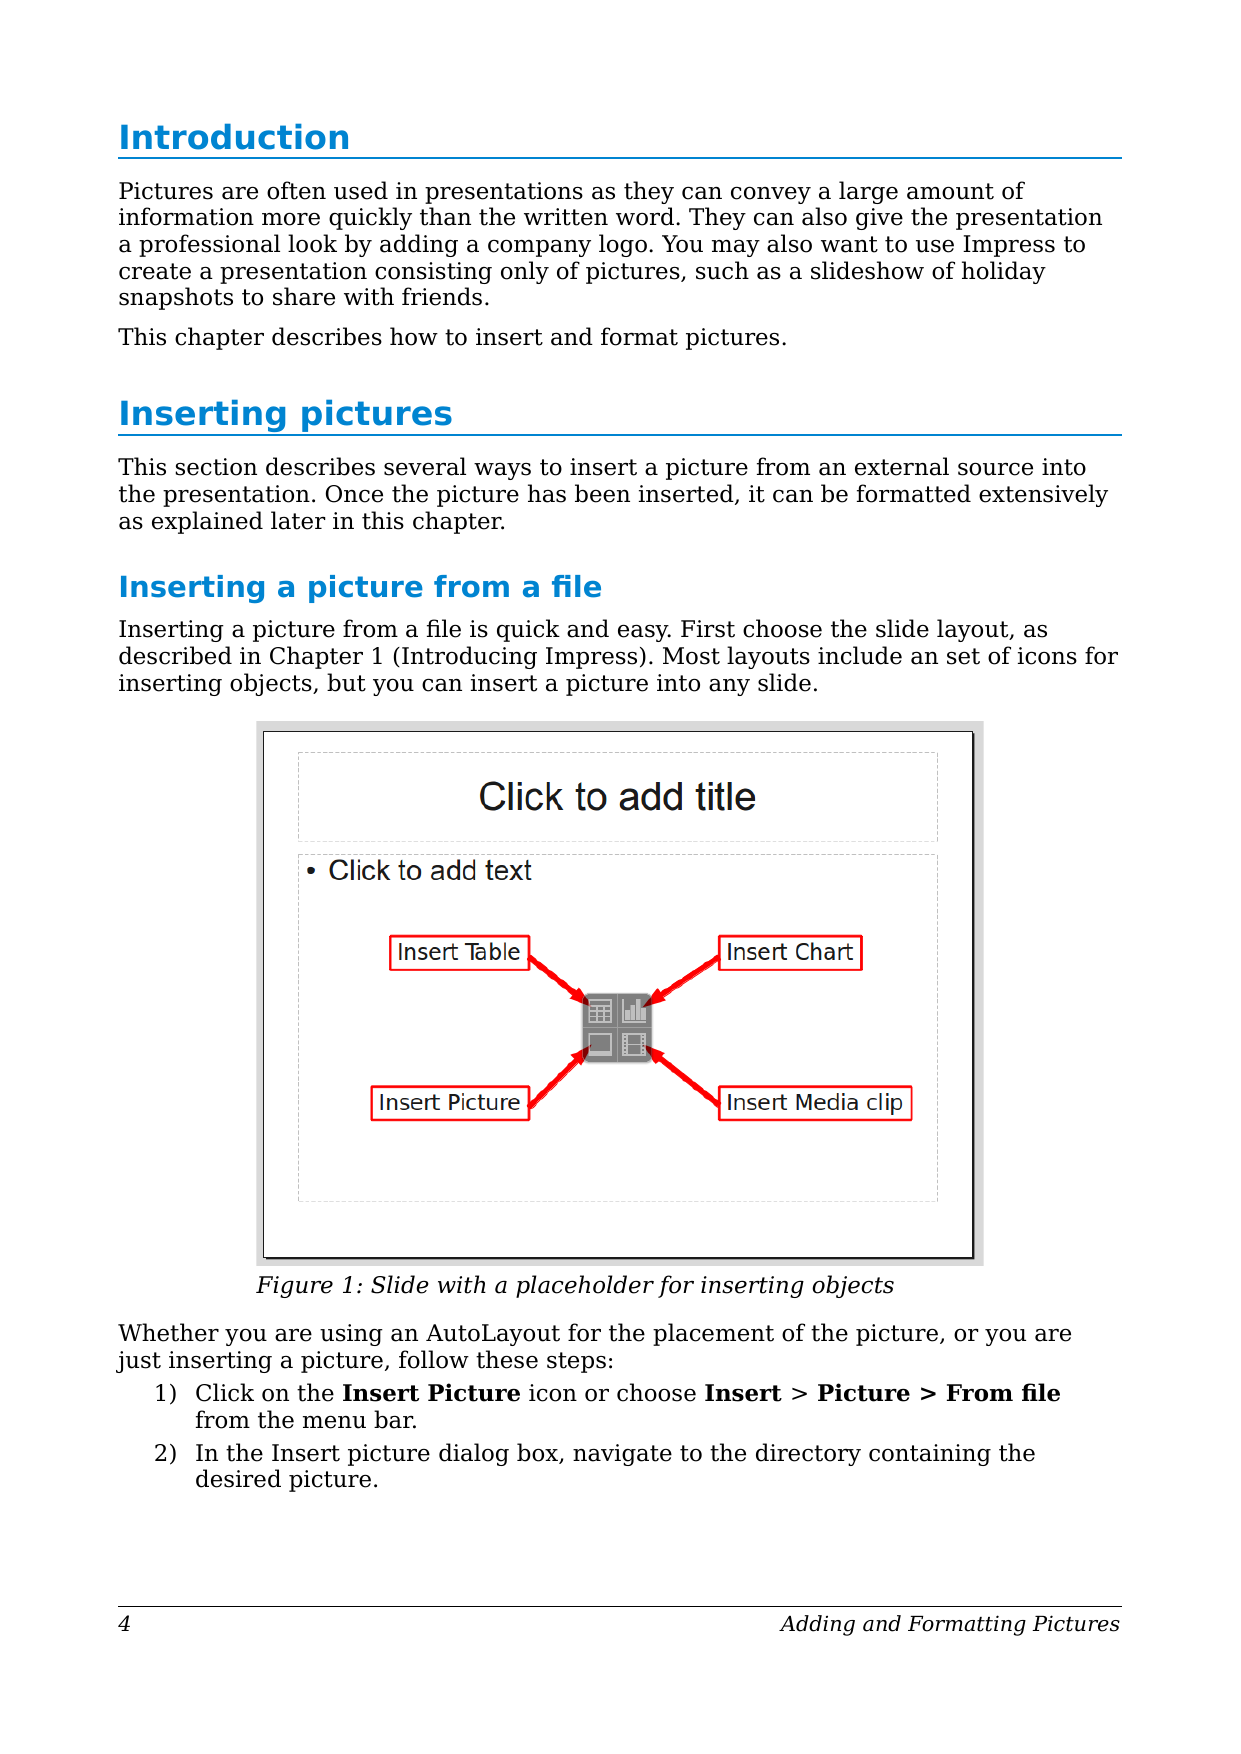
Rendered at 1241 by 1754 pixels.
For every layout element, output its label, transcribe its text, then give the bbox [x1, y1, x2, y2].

picture [256, 721, 984, 1266]
list Whether you are using an AutoLayout for the placement of the picture, or you are just inserting a picture, follow these steps: [118, 1320, 1122, 1373]
text Figure 1: Slide with a placeholder for inserting objects [256, 1272, 984, 1299]
text This section describes several ways to insert a picture from an external source into the presentation. Once the picture has been inserted, it can be formatted extensively as explained later in this chapter. [118, 454, 1122, 534]
list Click on the Insert Picture icon or choose Insert > Picture > From file from the menu bar. [177, 1380, 1122, 1434]
subtitle Introduction [118, 118, 1122, 157]
text Pictures are often used in presentations as they can convey a large amount of information more quickly than the written word. They can also give the presentation a professional look by adding a company logo. You may also want to use Impress to create a presentation consisting only of pictures, such as a slideshow of holiday snapshots to share with friends. [118, 178, 1122, 311]
text This chapter describes how to insert and format pictures. [118, 324, 1122, 350]
subtitle Inserting a picture from a file [118, 570, 1122, 604]
subtitle Inserting pictures [118, 395, 1122, 434]
text Inserting a picture from a file is quick and easy. First choose the slide layout, as described in Chapter 1 (Introducing Impress). Most layouts include an set of icons for inserting objects, but you can insert a picture into any slide. [118, 616, 1122, 696]
list In the Insert picture dialog box, navigate to the directory containing the desired picture. [177, 1440, 1122, 1493]
